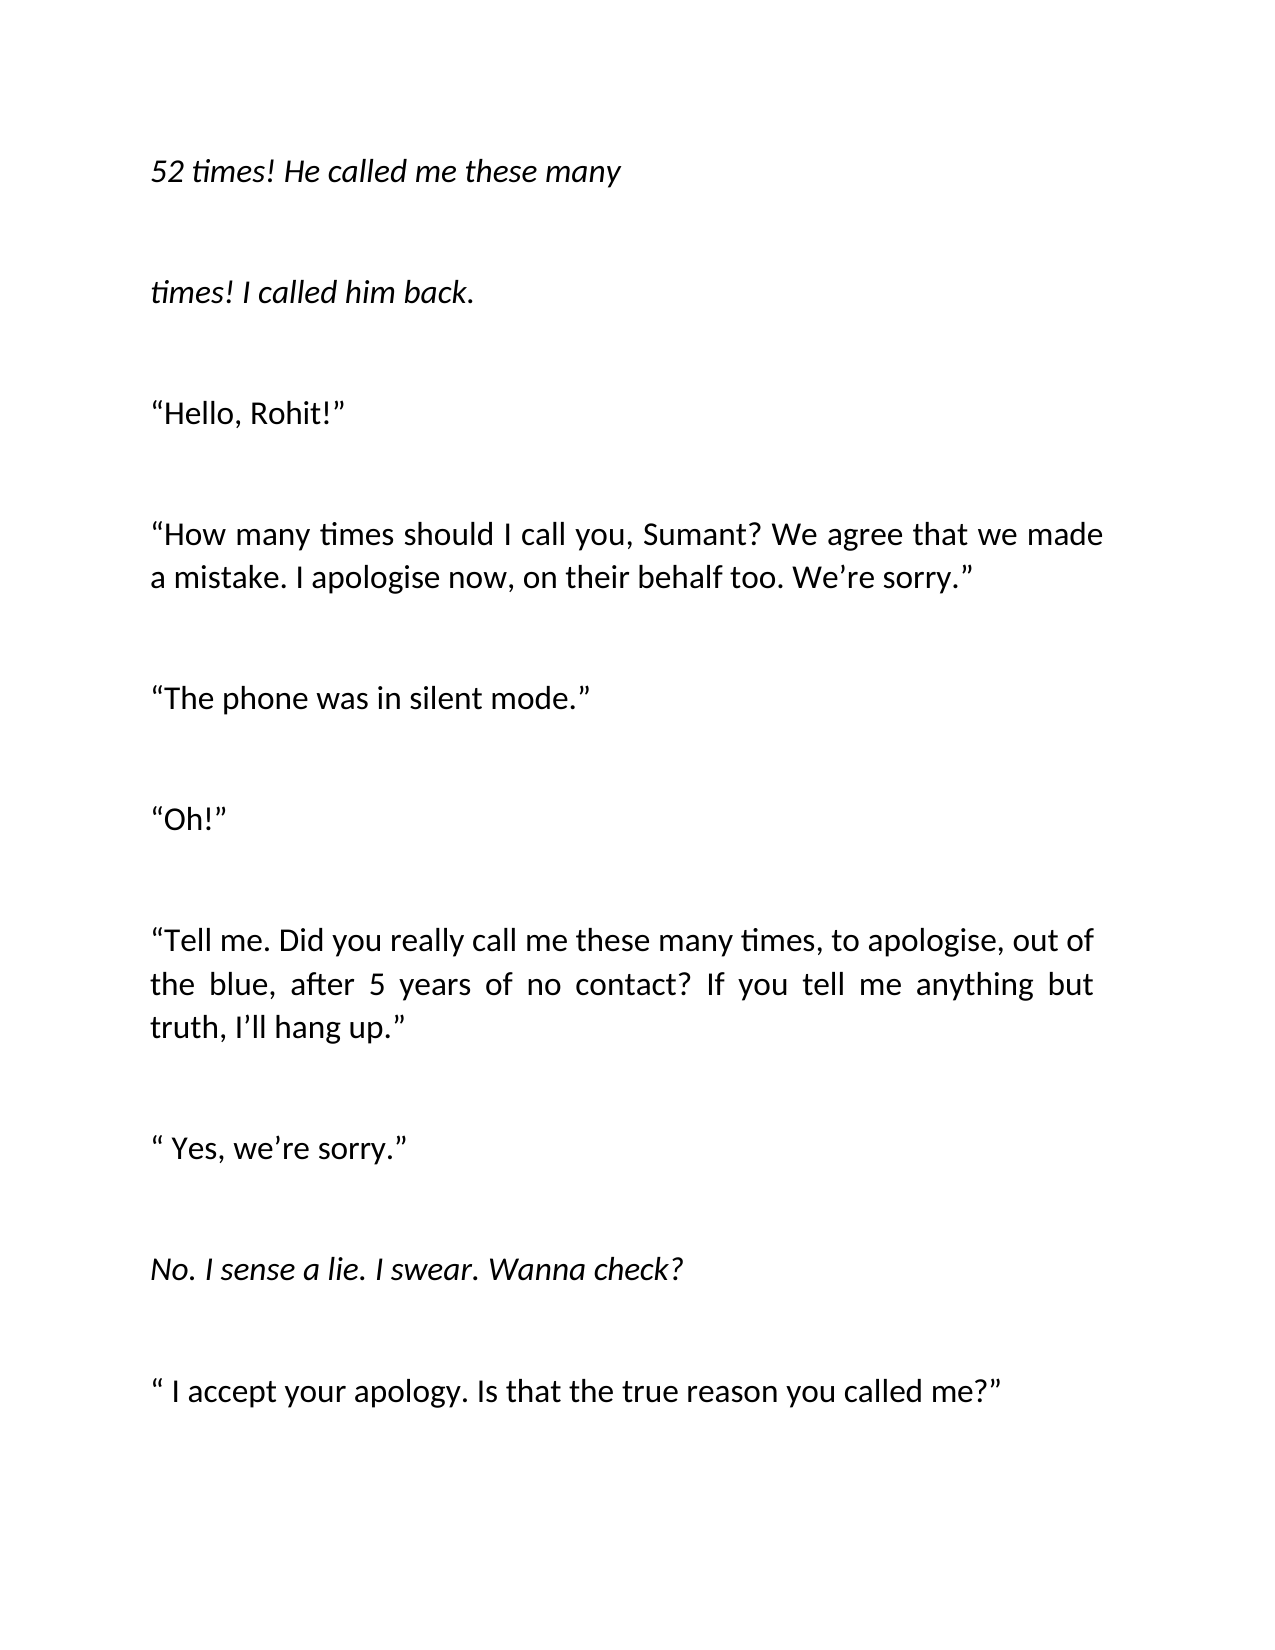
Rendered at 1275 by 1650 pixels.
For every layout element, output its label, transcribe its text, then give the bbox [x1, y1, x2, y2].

text “Tell me. Did you really call me these many times, to apologise, out of the blue, after 5 years of no contact? If you tell me anything but truth, I’ll hang up.” [150, 919, 1094, 1047]
text “ Yes, we’re sorry.” [150, 1127, 1162, 1167]
text 52 times! He called me these many times! I called him back. [150, 150, 714, 312]
text “ I accept your apology. Is that the true reason you called me?” [150, 1370, 1162, 1411]
text “How many times should I call you, Sumant? We agree that we made a mistake. I apologise now, on their behalf too. We’re sorry.” [150, 513, 1103, 597]
text “The phone was in silent mode.” “Oh!” [150, 677, 653, 839]
text No. I sense a lie. I swear. Wanna check? [150, 1248, 1162, 1289]
text “Hello, Rohit!” [150, 392, 1162, 432]
